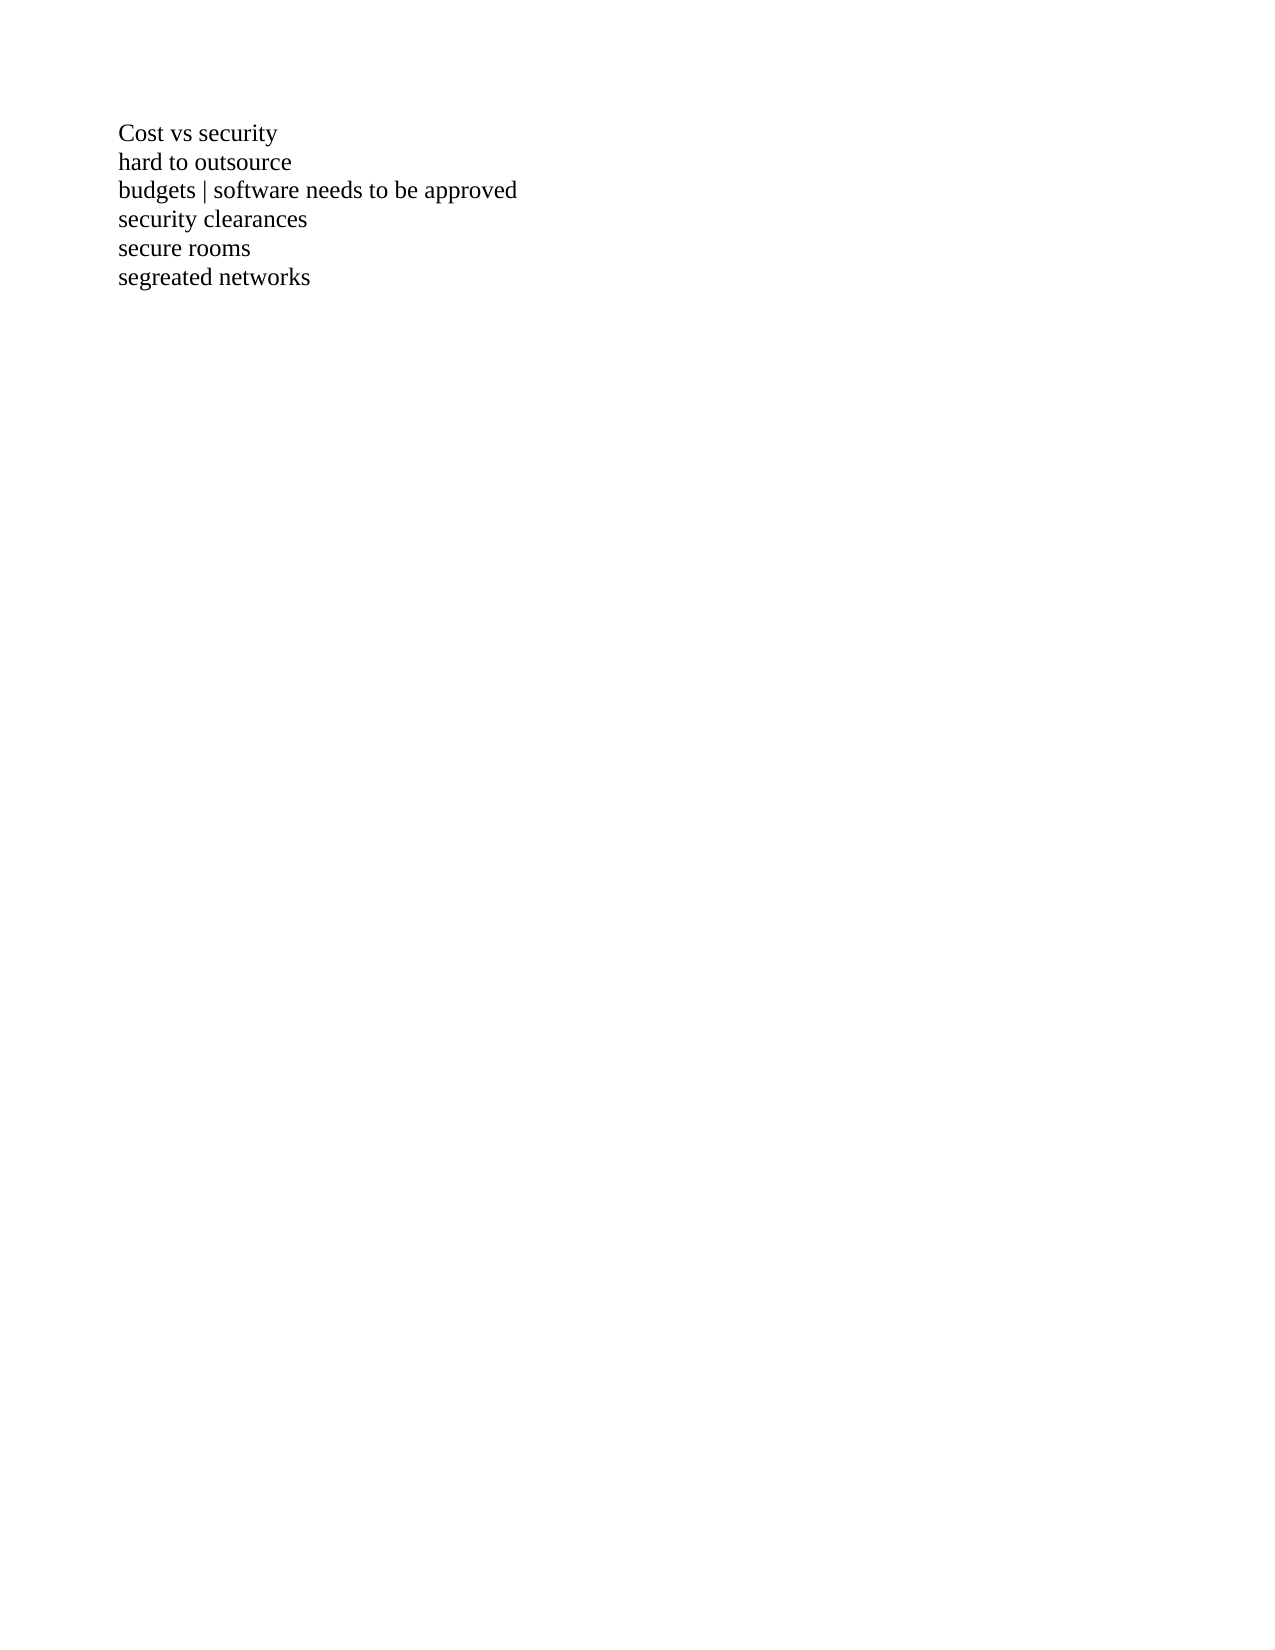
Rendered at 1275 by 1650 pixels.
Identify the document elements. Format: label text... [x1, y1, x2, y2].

text security clearances [118, 204, 1157, 233]
text hard to outsource [118, 147, 1157, 176]
text Cost vs security [118, 118, 1157, 147]
text segreated networks [118, 262, 1157, 291]
text secure rooms [118, 233, 1157, 262]
text budgets | software needs to be approved [118, 176, 1157, 204]
